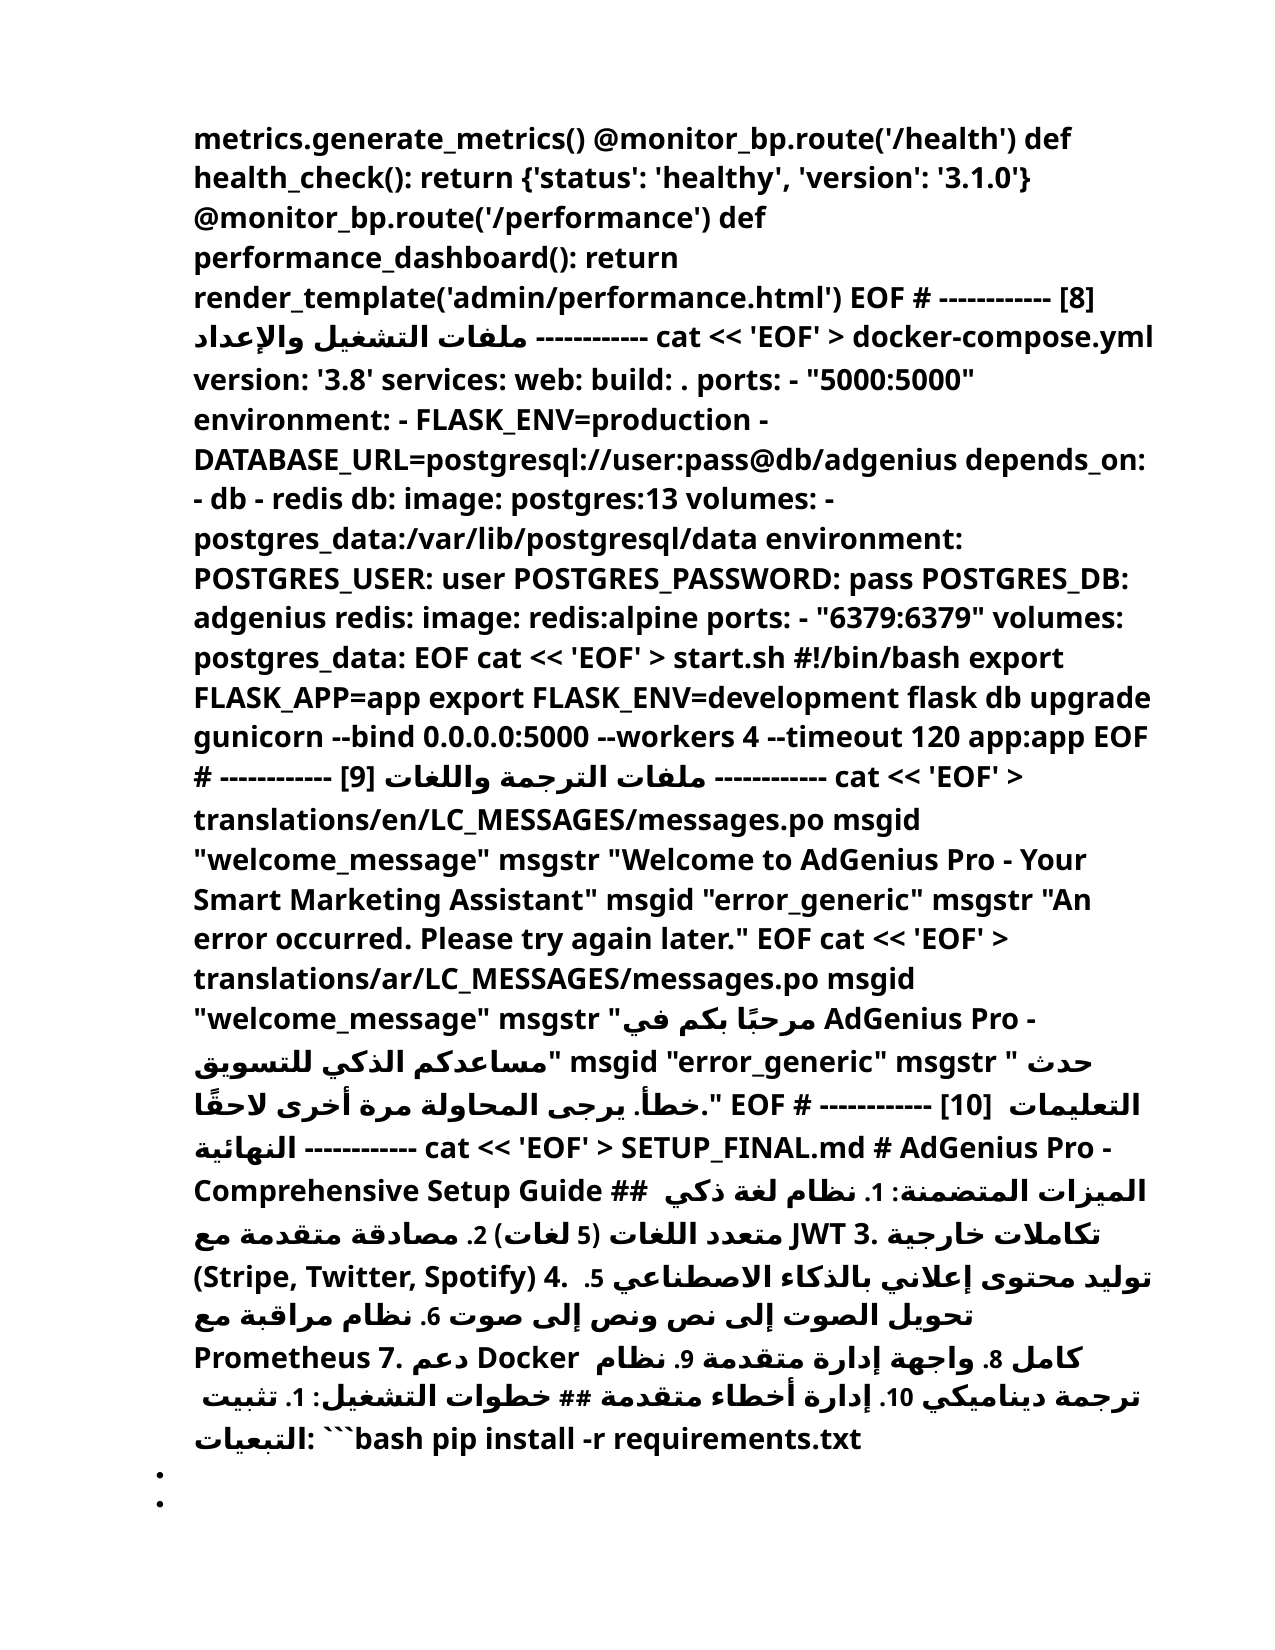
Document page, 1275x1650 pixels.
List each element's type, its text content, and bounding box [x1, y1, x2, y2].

list #!/bin/bash # ================================================ # AdGenius Pro - Ultimate AI Marketing Platform # ================================================ # Version: 3.1.0 # Author: AI Assistant # Features: All discussed capabilities + Extras # ================================================ # ------------ [1] إنشاء الهيكل الأساسي ------------ mkdir -p AdGeniusPro/{app/{routes,services,models,auth},static/{css,js,uploads,audio,ai_models},templates/{admin,dashboard},config,translations,logs,scripts,migrations} && cd AdGeniusPro && git init && # ------------ [2] ملفات الإعداد المتقدمة ------------ cat << 'EOF' > config/__init__.py import os from pathlib import Path from dotenv import load_dotenv BASE_DIR = Path(__file__).resolve().parent.parent load_dotenv(BASE_DIR / '.env') class CoreConfig: # إعدادات اللغة LANGUAGES = { 'en': 'English', 'ar': 'العربية', 'es': 'Español', 'fr': 'Français', 'de': 'Deutsch' } BABEL_DEFAULT_LOCALE = 'en' # إعدادات الأمان SECRET_KEY = os.getenv('SECRET_KEY', 'super-secret-key') JWT_SECRET = os.getenv('JWT_SECRET', 'jwt-super-secret') CORS_ORIGINS = json.loads(os.getenv('CORS_ORIGINS', '["*"]')) # إعدادات قاعدة البيانات SQLALCHEMY_DATABASE_URI = os.getenv('DATABASE_URL', f'sqlite:///{BASE_DIR}/db.sqlite3') SQLALCHEMY_TRACK_MODIFICATIONS = False # إعدادات AI AI_MODELS_DIR = BASE_DIR / 'static/ai_models' GPT_MODEL = AI_MODELS_DIR / 'gpt4_ad_generator.pkl' STYLE_TRANSFER_MODEL = AI_MODELS_DIR / 'style_transfer_t5.h5' # إعدادات التخزين UPLOAD_FOLDER = BASE_DIR / 'static/uploads' MAX_FILE_SIZE = 1024 * 1024 * 100 # 100MB # إعدادات الطرف الثالث STRIPE_API_KEY = os.getenv('STRIPE_KEY') TWITTER_API_KEY = os.getenv('TWITTER_KEY') SPOTIFY_CLIENT_ID = os.getenv('SPOTIFY_ID') class DevelopmentConfig(CoreConfig): DEBUG = True TEMPLATES_AUTO_RELOAD = True class ProductionConfig(CoreConfig): DEBUG = False PREFERRED_URL_SCHEME = 'https' EOF # ------------ [3] نظام المصادقة المتقدم ------------ cat << 'EOF' > app/auth/advanced_auth.py from flask import request, jsonify from werkzeug.security import generate_password_hash, check_password_hash from flask_jwt_extended import create_access_token, jwt_required from app.models.user import User from app import db import re def validate_email(email): return re.match(r"[^@]+@[^@]+\.[^@]+", email) def register_user(): data = request.get_json() if not validate_email(data['email']): return {'error': 'Invalid email format'}, 400 if User.query.filter_by(email=data['email']).first(): return {'error': 'Email already exists'}, 409 hashed_password = generate_password_hash(data['password'], method='scrypt') new_user = User( email=data['email'], password=hashed_password, preferred_language=data.get('language', 'en') ) db.session.add(new_user) db.session.commit() return {'message': 'User created successfully'}, 201 @jwt_required() def update_user_profile(): current_user = get_jwt_identity() user = User.query.get(current_user['id']) # تحديث تفضيلات اللغة if 'language' in request.json: user.preferred_language = request.json['language'] # تحديث بيانات الدفع if 'payment_method' in request.json: user.stripe_customer_id = create_stripe_customer(request.json) db.session.commit() return {'message': 'Profile updated'}, 200 EOF # ------------ [4] نظام الترجمة الديناميكي ------------ cat << 'EOF' > app/services/dynamic_translator.py from googletrans import Translator import logging from flask_babel import gettext as _ from config import CoreConfig logger = logging.getLogger('translator') class AdvancedTranslator: def __init__(self): self.translator = Translator() self.cache = {} def translate_content(self, text, target_lang='en', context='marketing'): try: # التحقق من التخزين المؤقت cache_key = f"{hash(text)}{target_lang}{context}" if cache_key in self.cache: return self.cache[cache_key] # الترجمة مع مراعاة السياق translated = self.translator.translate(text, dest=target_lang).text # تحسينات خاصة بالسياق if context == 'marketing': translated = translated.replace("you", "valued customer") # التخزين المؤقت self.cache[cache_key] = translated return translated except Exception as e: logger.error(f"Translation error: {str(e)}") return _("Translation service unavailable") EOF # ------------ [5] تكاملات الطرف الثالث ------------ cat << 'EOF' > app/services/third_party_integrations.py import stripe import tweepy import spotipy from spotipy.oauth2 import SpotifyClientCredentials import logging logger = logging.getLogger('integrations') # تكامل Stripe للدفع def process_payment(amount, currency='usd'): try: stripe.api_key = current_app.config['STRIPE_API_KEY'] payment_intent = stripe.PaymentIntent.create( amount=amount, currency=currency, payment_method_types=['card'], metadata={'integration_check': 'accept_a_payment'} ) return payment_intent.client_secret except stripe.error.StripeError as e: logger.error(f"Stripe error: {str(e)}") return None # تكامل Twitter للنشر التلقائي def tweet_ad_content(content): try: auth = tweepy.OAuthHandler( current_app.config['TWITTER_API_KEY'], current_app.config['TWITTER_API_SECRET'] ) api = tweepy.API(auth) api.update_status(content) return True except tweepy.TweepError as e: logger.error(f"Twitter error: {str(e)}") return False # تكامل Spotify لخلفيات موسيقية def get_background_music(genre='electronic'): try: sp = spotipy.Spotify(auth_manager=SpotifyClientCredentials( client_id=current_app.config['SPOTIFY_CLIENT_ID'], client_secret=current_app.config['SPOTIFY_CLIENT_SECRET'] )) results = sp.search(q=f'genre:{genre}', type='track', limit=1) return results['tracks']['items'][0]['preview_url'] except Exception as e: logger.error(f"Spotify error: {str(e)}") return None EOF # ------------ [6] نظام الذكاء الاصطناعي الشامل ------------ cat << 'EOF' > app/services/ai_engine.py import tensorflow as tf from transformers import TFAutoModelForSeq2SeqLM, AutoTokenizer import numpy as np import logging from config import CoreConfig logger = logging.getLogger('ai_engine') class MultiModalAIGenerator: def __init__(self): # تحميل جميع النماذج self.tokenizer = AutoTokenizer.from_pretrained('t5-base') self.gpt_model = tf.keras.models.load_model(CoreConfig.GPT_MODEL) self.style_transfer_model = TFAutoModelForSeq2SeqLM.from_pretrained(CoreConfig.STYLE_TRANSFER_MODEL) def generate_ad_content(self, prompt, target_lang='en', style='professional', length=300): try: # توليد المحتوى الأساسي inputs = self.tokenizer( f"generate advertisement: {prompt}", return_tensors="tf", max_length=512, truncation=True ) # توليد النص مع GPT gpt_output = self.gpt_model.generate( inputs['input_ids'], max_length=length, num_return_sequences=1, temperature=0.9 ) # تطبيق النمط المطلوب styled_text = self.style_transfer_model.generate( inputs_embeds=gpt_output, max_length=length, style=style ) # الترجمة إذا لزم if target_lang != 'en': translated = self.translator.translate( styled_text, target_lang=target_lang ) return translated.text return self.tokenizer.decode(styled_text[0], skip_special_tokens=True) except Exception as e: logger.error(f"AI Generation Error: {str(e)}") return "Content generation failed. Please try again." EOF # ------------ [7] نظام الإدارة والمراقبة ------------ cat << 'EOF' > scripts/monitoring_dashboard.py from flask import Blueprint, render_template from prometheus_flask_exporter import PrometheusMetrics import logging monitor_bp = Blueprint('monitor', __name__) metrics = PrometheusMetrics(monitor_bp) @monitor_bp.route('/metrics') @metrics.do_not_track() def prometheus_metrics(): return metrics.generate_metrics() @monitor_bp.route('/health') def health_check(): return {'status': 'healthy', 'version': '3.1.0'} @monitor_bp.route('/performance') def performance_dashboard(): return render_template('admin/performance.html') EOF # ------------ [8] ملفات التشغيل والإعداد ------------ cat << 'EOF' > docker-compose.yml version: '3.8' services: web: build: . ports: - "5000:5000" environment: - FLASK_ENV=production - DATABASE_URL=postgresql://user:pass@db/adgenius depends_on: - db - redis db: image: postgres:13 volumes: - postgres_data:/var/lib/postgresql/data environment: POSTGRES_USER: user POSTGRES_PASSWORD: pass POSTGRES_DB: adgenius redis: image: redis:alpine ports: - "6379:6379" volumes: postgres_data: EOF cat << 'EOF' > start.sh #!/bin/bash export FLASK_APP=app export FLASK_ENV=development flask db upgrade gunicorn --bind 0.0.0.0:5000 --workers 4 --timeout 120 app:app EOF # ------------ [9] ملفات الترجمة واللغات ------------ cat << 'EOF' > translations/en/LC_MESSAGES/messages.po msgid "welcome_message" msgstr "Welcome to AdGenius Pro - Your Smart Marketing Assistant" msgid "error_generic" msgstr "An error occurred. Please try again later." EOF cat << 'EOF' > translations/ar/LC_MESSAGES/messages.po msgid "welcome_message" msgstr "مرحبًا بكم في AdGenius Pro - مساعدكم الذكي للتسويق" msgid "error_generic" msgstr "حدث خطأ. يرجى المحاولة مرة أخرى لاحقًا." EOF # ------------ [10] التعليمات النهائية ------------ cat << 'EOF' > SETUP_FINAL.md # AdGenius Pro - Comprehensive Setup Guide ## الميزات المتضمنة: 1. نظام لغة ذكي متعدد اللغات (5 لغات) 2. مصادقة متقدمة مع JWT 3. تكاملات خارجية (Stripe, Twitter, Spotify) 4. توليد محتوى إعلاني بالذكاء الاصطناعي 5. تحويل الصوت إلى نص ونص إلى صوت 6. نظام مراقبة مع Prometheus 7. دعم Docker كامل 8. واجهة إدارة متقدمة 9. نظام ترجمة ديناميكي 10. إدارة أخطاء متقدمة ## خطوات التشغيل: 1. تثبيت التبعيات: ```bash pip install -r requirements.txt [156, 118, 1157, 1461]
